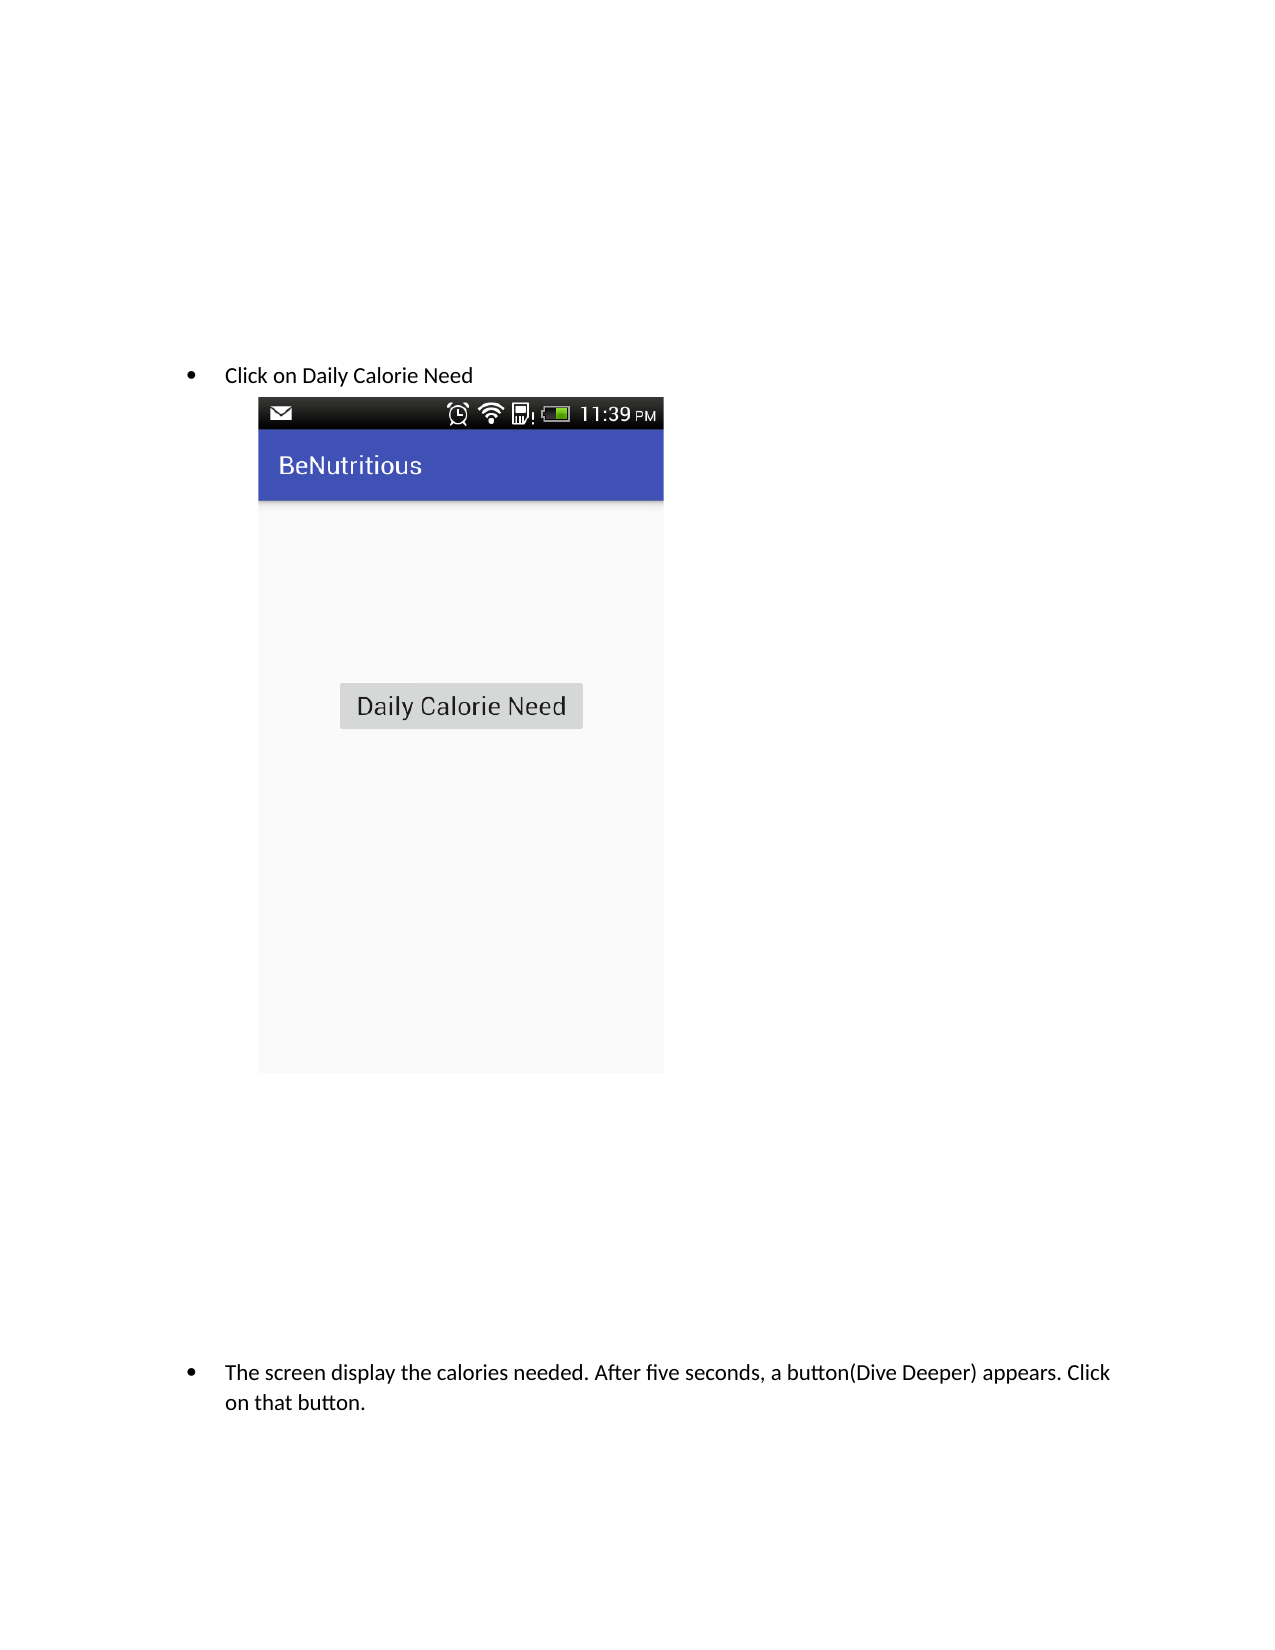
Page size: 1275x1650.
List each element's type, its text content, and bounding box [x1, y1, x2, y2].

picture [258, 397, 664, 1073]
list Click on Daily Calorie Need [187, 361, 1125, 389]
list The screen display the calories needed. After five seconds, a button(Dive Deeper) appears. Click on that button. [187, 1358, 1125, 1417]
